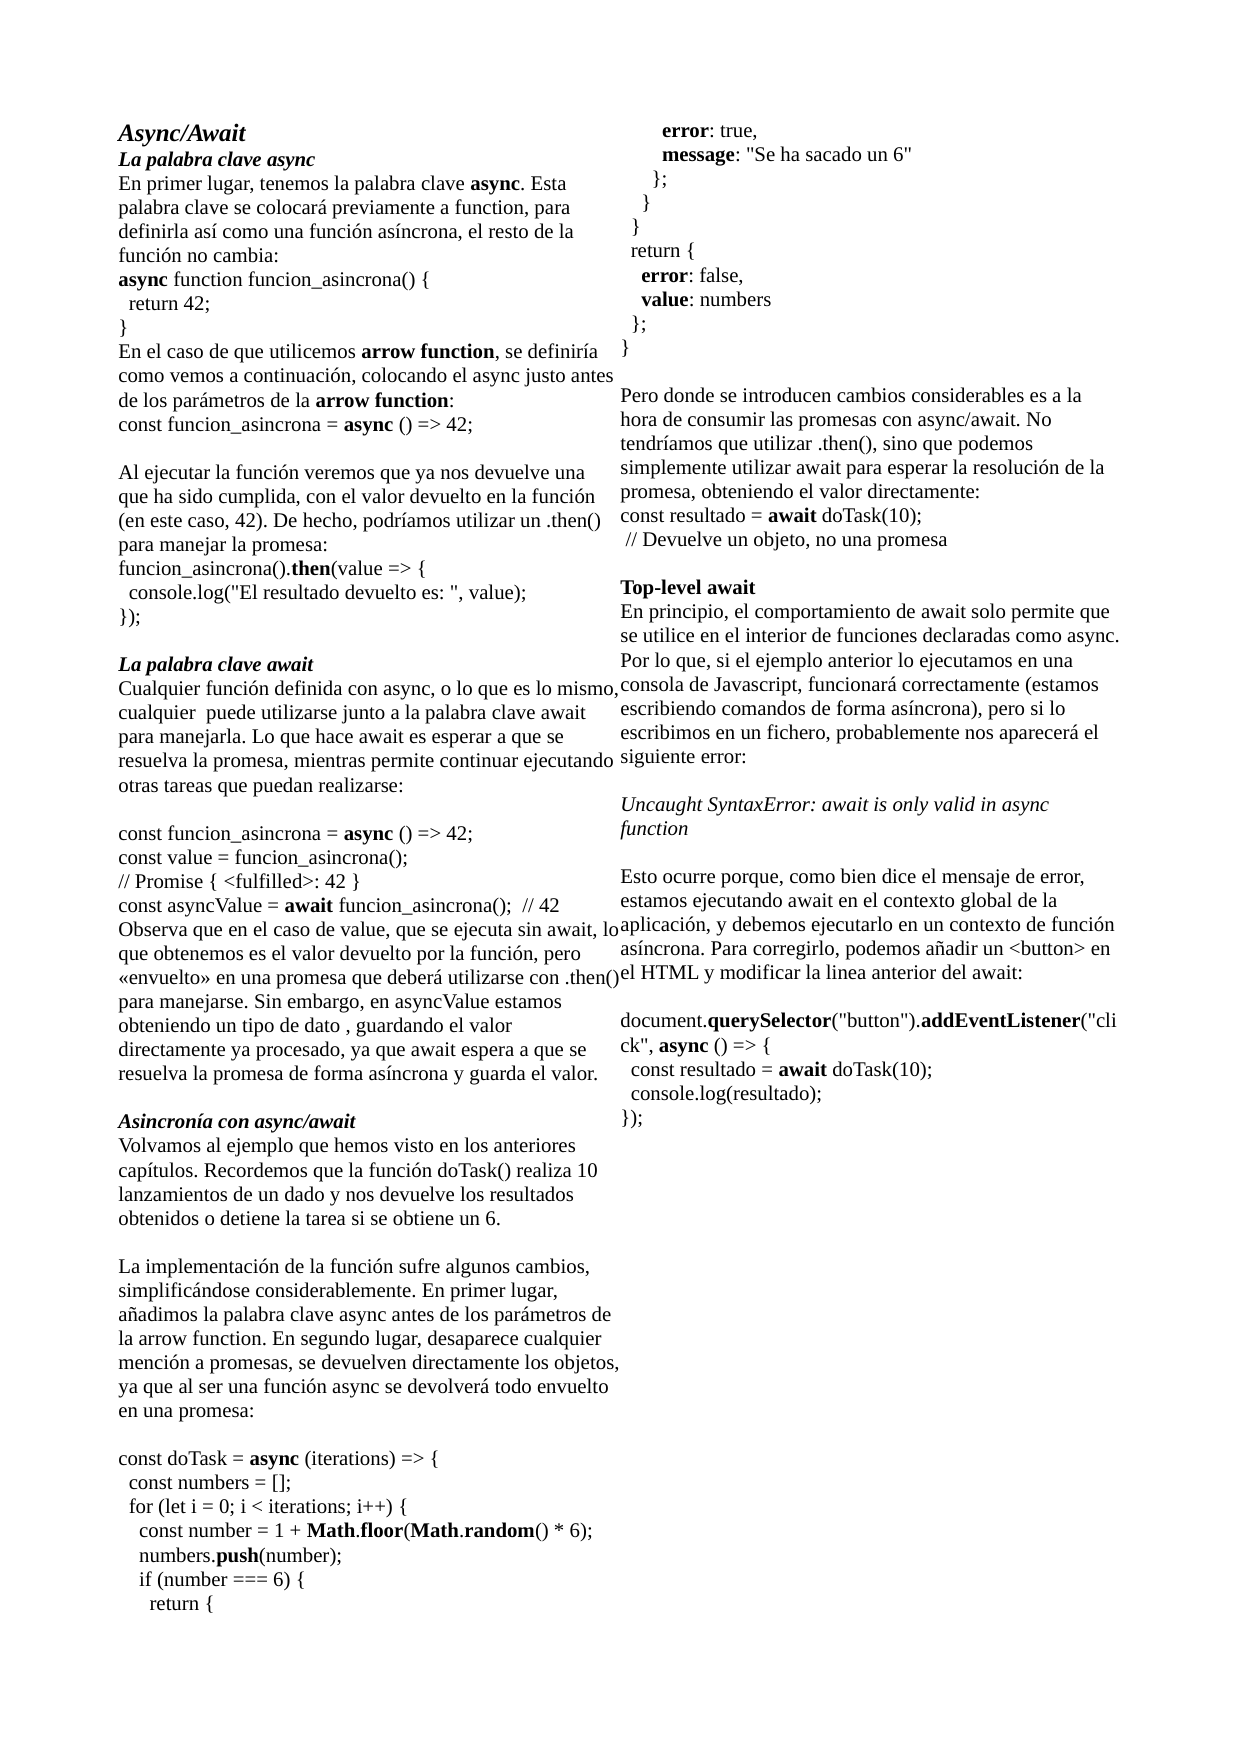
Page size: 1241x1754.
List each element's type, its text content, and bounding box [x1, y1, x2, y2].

text const numbers = []; [118, 1470, 620, 1494]
text } [620, 190, 1122, 214]
text const funcion_asincrona = async () => 42; [118, 412, 620, 436]
text Volvamos al ejemplo que hemos visto en los anteriores capítulos. Recordemos que la función doTask() realiza 10 lanzamientos de un dado y nos devuelve los resultados obtenidos o detiene la tarea si se obtiene un 6. [118, 1133, 620, 1230]
text const asyncValue = await funcion_asincrona(); // 42 [118, 893, 620, 917]
text if (number === 6) { [118, 1567, 620, 1591]
text // Promise { <fulfilled>: 42 } [118, 869, 620, 893]
text const resultado = await doTask(10); [620, 1057, 1122, 1081]
text value: numbers [620, 287, 1122, 311]
text Asincronía con async/await [118, 1109, 620, 1133]
text En principio, el comportamiento de await solo permite que se utilice en el interior de funciones declaradas como async. Por lo que, si el ejemplo anterior lo ejecutamos en una consola de Javascript, funcionará correctamente (estamos escribiendo comandos de forma asíncrona), pero si lo escribimos en un fichero, probablemente nos aparecerá el siguiente error: [620, 599, 1122, 768]
text return { [620, 238, 1122, 262]
text La palabra clave async [118, 147, 620, 171]
text Esto ocurre porque, como bien dice el mensaje de error, estamos ejecutando await en el contexto global de la aplicación, y debemos ejecutarlo en un contexto de función asíncrona. Para corregirlo, podemos añadir un <button> en el HTML y modificar la linea anterior del await: [620, 864, 1122, 984]
text return 42; [118, 291, 620, 315]
text funcion_asincrona().then(value => { [118, 556, 620, 580]
text Pero donde se introducen cambios considerables es a la hora de consumir las promesas con async/await. No tendríamos que utilizar .then(), sino que podemos simplemente utilizar await para esperar la resolución de la promesa, obteniendo el valor directamente: [620, 383, 1122, 503]
text numbers.push(number); [118, 1542, 620, 1567]
text En el caso de que utilicemos arrow function, se definiría como vemos a continuación, colocando el async justo antes de los parámetros de la arrow function: [118, 339, 620, 412]
text Async/Await [118, 118, 620, 147]
text error: false, [620, 262, 1122, 287]
text Observa que en el caso de value, que se ejecuta sin await, lo que obtenemos es el valor devuelto por la función, pero «envuelto» en una promesa que deberá utilizarse con .then() para manejarse. Sin embargo, en asyncValue estamos obteniendo un tipo de dato , guardando el valor directamente ya procesado, ya que await espera a que se resuelva la promesa de forma asíncrona y guarda el valor. [118, 917, 620, 1085]
text La implementación de la función sufre algunos cambios, simplificándose considerablemente. En primer lugar, añadimos la palabra clave async antes de los parámetros de la arrow function. En segundo lugar, desaparece cualquier mención a promesas, se devuelven directamente los objetos, ya que al ser una función async se devolverá todo envuelto en una promesa: [118, 1254, 620, 1422]
text const value = funcion_asincrona(); [118, 845, 620, 869]
text } [118, 315, 620, 339]
text document.querySelector("button").addEventListener("click", async () => { [620, 1008, 1122, 1057]
text }; [620, 311, 1122, 335]
text const number = 1 + Math.floor(Math.random() * 6); [118, 1518, 620, 1542]
text const funcion_asincrona = async () => 42; [118, 821, 620, 845]
text Cualquier función definida con async, o lo que es lo mismo, cualquier puede utilizarse junto a la palabra clave await para manejarla. Lo que hace await es esperar a que se resuelva la promesa, mientras permite continuar ejecutando otras tareas que puedan realizarse: [118, 676, 620, 797]
text message: "Se ha sacado un 6" [620, 142, 1122, 166]
text const resultado = await doTask(10); [620, 503, 1122, 527]
text }; [620, 166, 1122, 190]
text error: true, [620, 118, 1122, 142]
text return { [118, 1591, 620, 1615]
text Top-level await [620, 575, 1122, 599]
text }); [118, 604, 620, 628]
text // Devuelve un objeto, no una promesa [620, 527, 1122, 551]
text En primer lugar, tenemos la palabra clave async. Esta palabra clave se colocará previamente a function, para definirla así como una función asíncrona, el resto de la función no cambia: [118, 171, 620, 267]
text } [620, 335, 1122, 359]
text } [620, 214, 1122, 238]
text async function funcion_asincrona() { [118, 267, 620, 291]
text La palabra clave await [118, 652, 620, 676]
text console.log("El resultado devuelto es: ", value); [118, 580, 620, 604]
text Al ejecutar la función veremos que ya nos devuelve una que ha sido cumplida, con el valor devuelto en la función (en este caso, 42). De hecho, podríamos utilizar un .then() para manejar la promesa: [118, 460, 620, 556]
text Uncaught SyntaxError: await is only valid in async function [620, 792, 1122, 840]
text console.log(resultado); [620, 1081, 1122, 1105]
text }); [620, 1105, 1122, 1129]
text for (let i = 0; i < iterations; i++) { [118, 1494, 620, 1518]
text const doTask = async (iterations) => { [118, 1446, 620, 1470]
